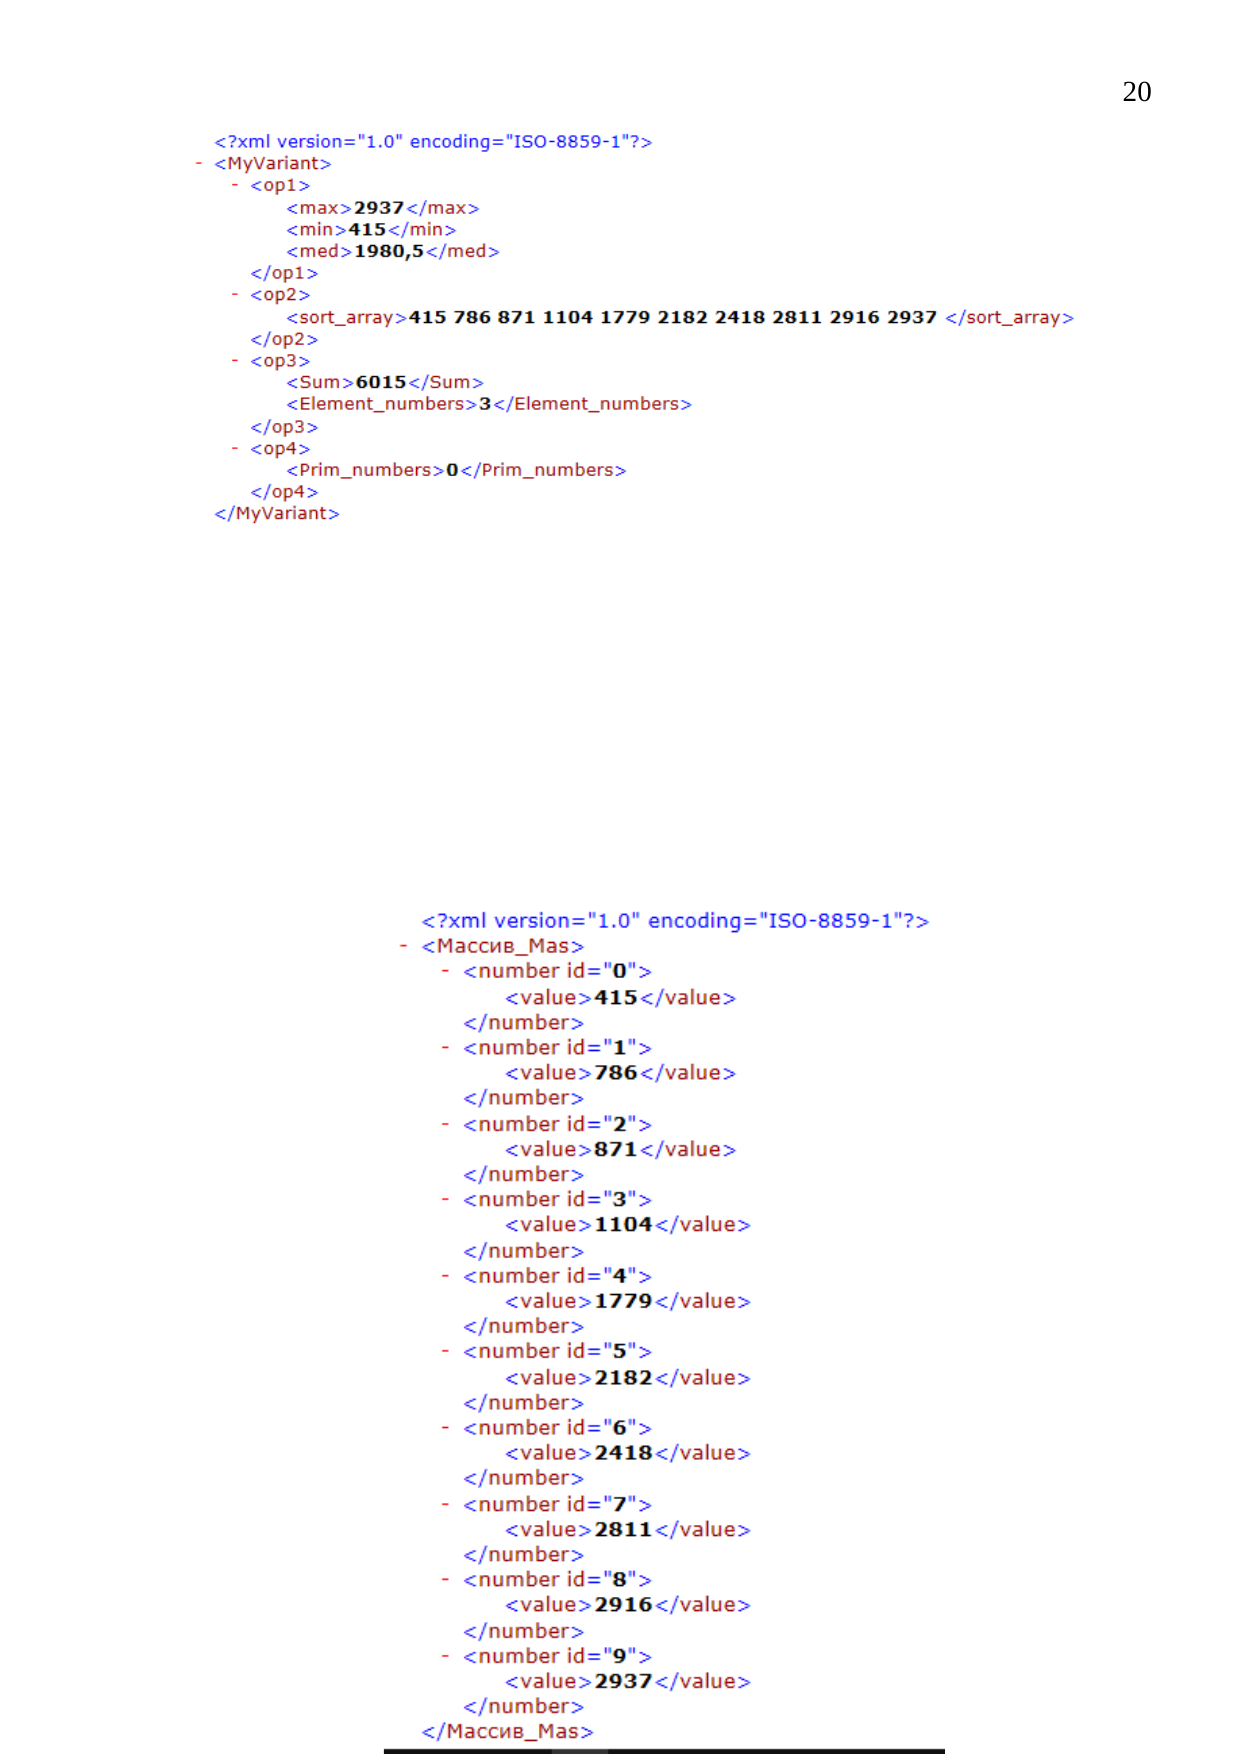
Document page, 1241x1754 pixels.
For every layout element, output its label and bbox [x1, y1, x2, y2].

picture [177, 118, 1152, 549]
picture [383, 882, 945, 1754]
